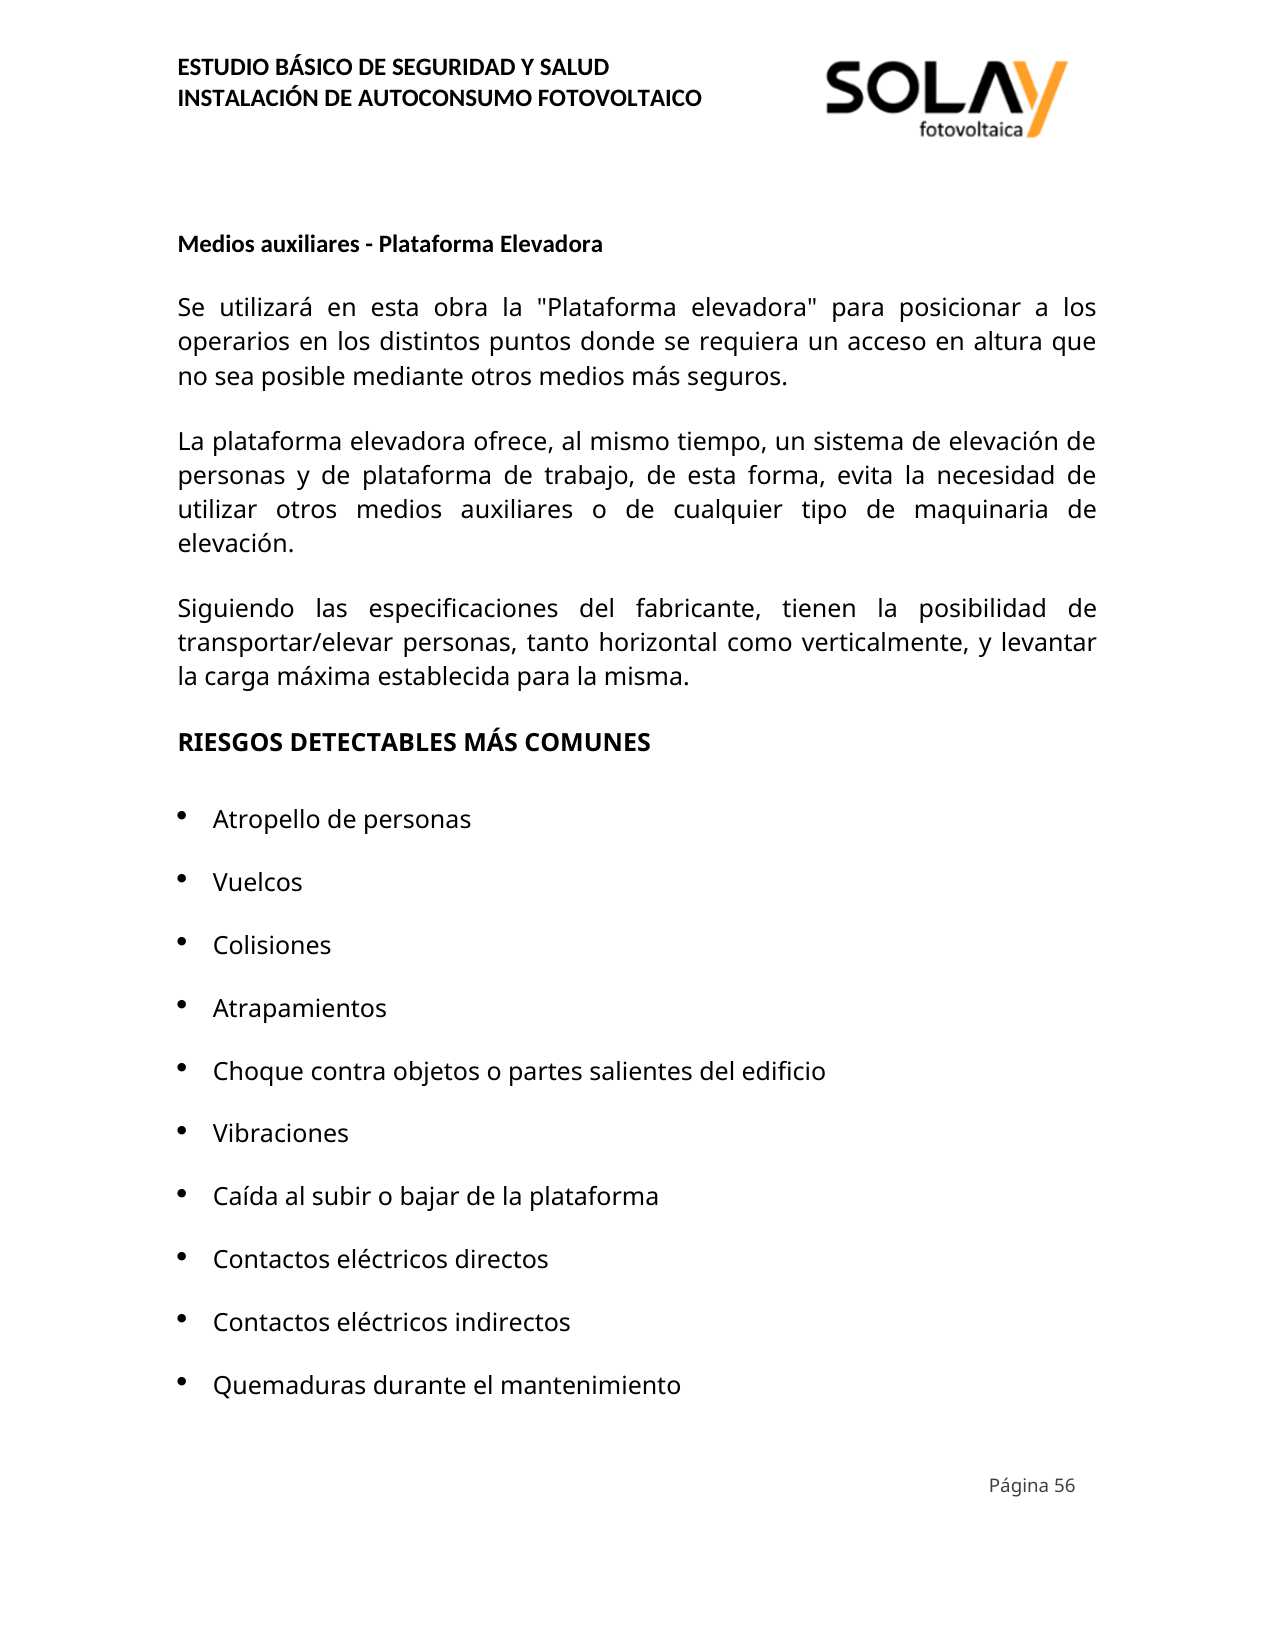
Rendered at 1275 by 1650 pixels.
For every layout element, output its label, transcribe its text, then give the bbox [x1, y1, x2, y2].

subtitle Medios auxiliares - Plataforma Elevadora [177, 227, 1098, 259]
text Se utilizará en esta obra la "Plataforma elevadora" para posicionar a los operarios en los distintos puntos donde se requiera un acceso en altura que no sea posible mediante otros medios más seguros. [177, 290, 1098, 392]
list Choque contra objetos o partes salientes del edificio [177, 1053, 1098, 1087]
list Contactos eléctricos directos [177, 1242, 1098, 1276]
list Vuelcos [177, 864, 1098, 898]
list Quemaduras durante el mantenimiento [177, 1368, 1098, 1402]
list Contactos eléctricos indirectos [177, 1305, 1098, 1339]
list Atropello de personas [177, 802, 1098, 836]
list Colisiones [177, 927, 1098, 961]
list Caída al subir o bajar de la plataforma [177, 1179, 1098, 1213]
list Atrapamientos [177, 990, 1098, 1024]
text Siguiendo las especificaciones del fabricante, tienen la posibilidad de transportar/elevar personas, tanto horizontal como verticalmente, y levantar la carga máxima establecida para la misma. [177, 591, 1098, 693]
text La plataforma elevadora ofrece, al mismo tiempo, un sistema de elevación de personas y de plataforma de trabajo, de esta forma, evita la necesidad de utilizar otros medios auxiliares o de cualquier tipo de maquinaria de elevación. [177, 423, 1098, 560]
list Vibraciones [177, 1116, 1098, 1150]
text RIESGOS DETECTABLES MÁS COMUNES [177, 724, 1098, 758]
